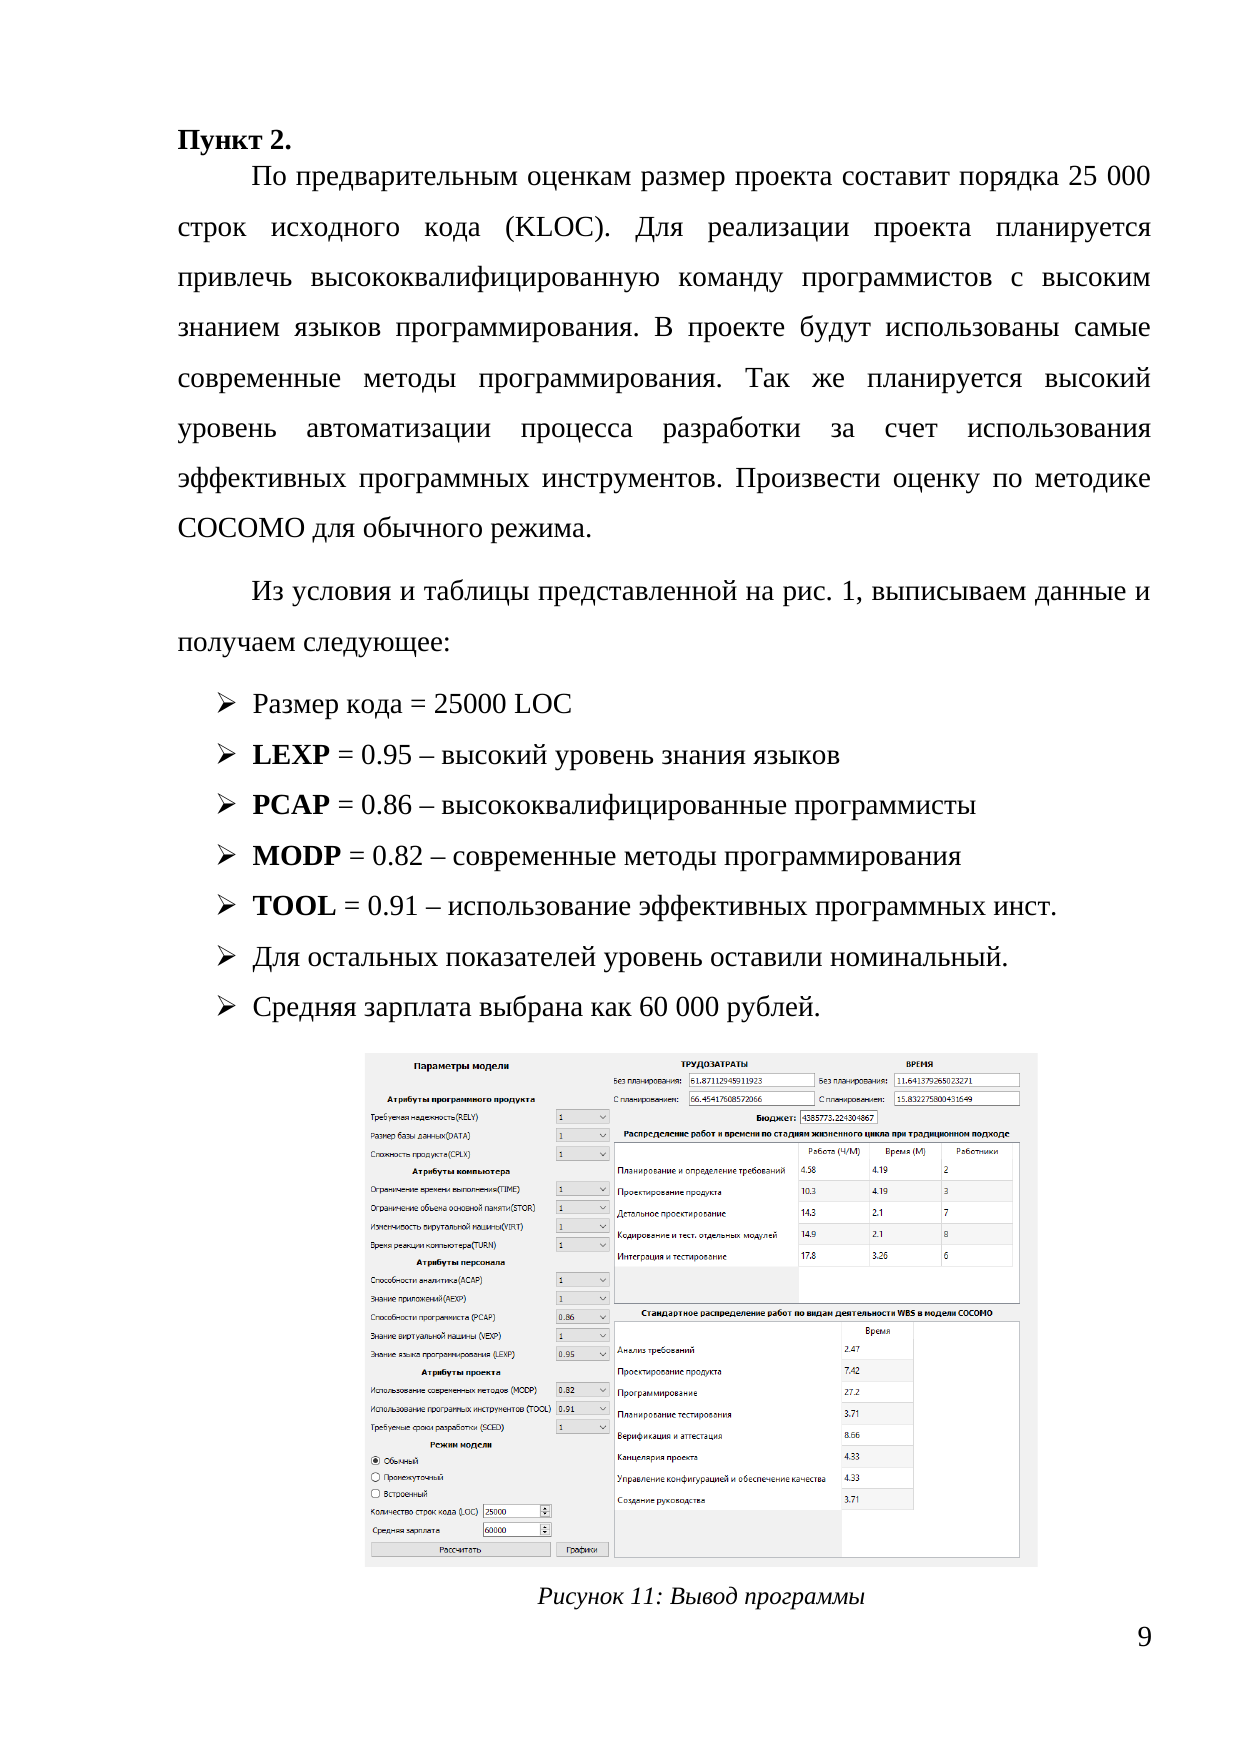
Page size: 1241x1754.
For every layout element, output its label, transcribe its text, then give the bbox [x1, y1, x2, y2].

text По предварительным оценкам размер проекта составит порядка 25 000 строк исходного кода (KLOC). Для реализации проекта планируется привлечь высококвалифицированную команду программистов с высоким знанием языков программирования. В проекте будут использованы самые современные методы программирования. Так же планируется высокий уровень автоматизации процесса разработки за счет использования эффективных программных инструментов. Произвести оценку по методике COCOMO для обычного режима. [177, 158, 1152, 544]
list PCAP = 0.86 – высококвалифицированные программисты [215, 787, 1152, 821]
subtitle Пункт 2. [177, 122, 1152, 156]
list Размер кода = 25000 LOC [215, 687, 1152, 720]
list MODP = 0.82 – современные методы программирования [215, 838, 1152, 871]
text Из условия и таблицы представленной на рис. 1, выписываем данные и получаем следующее: [177, 573, 1152, 657]
list Средняя зарплата выбрана как 60 000 рублей. [215, 989, 1152, 1023]
list TOOL = 0.91 – использование эффективных программных инст. [215, 888, 1152, 922]
list Для остальных показателей уровень оставили номинальный. [215, 939, 1152, 972]
list LEXP = 0.95 – высокий уровень знания языков [215, 737, 1152, 771]
picture [364, 1052, 1038, 1567]
text Рисунок 11: Вывод программы [365, 1567, 1038, 1610]
